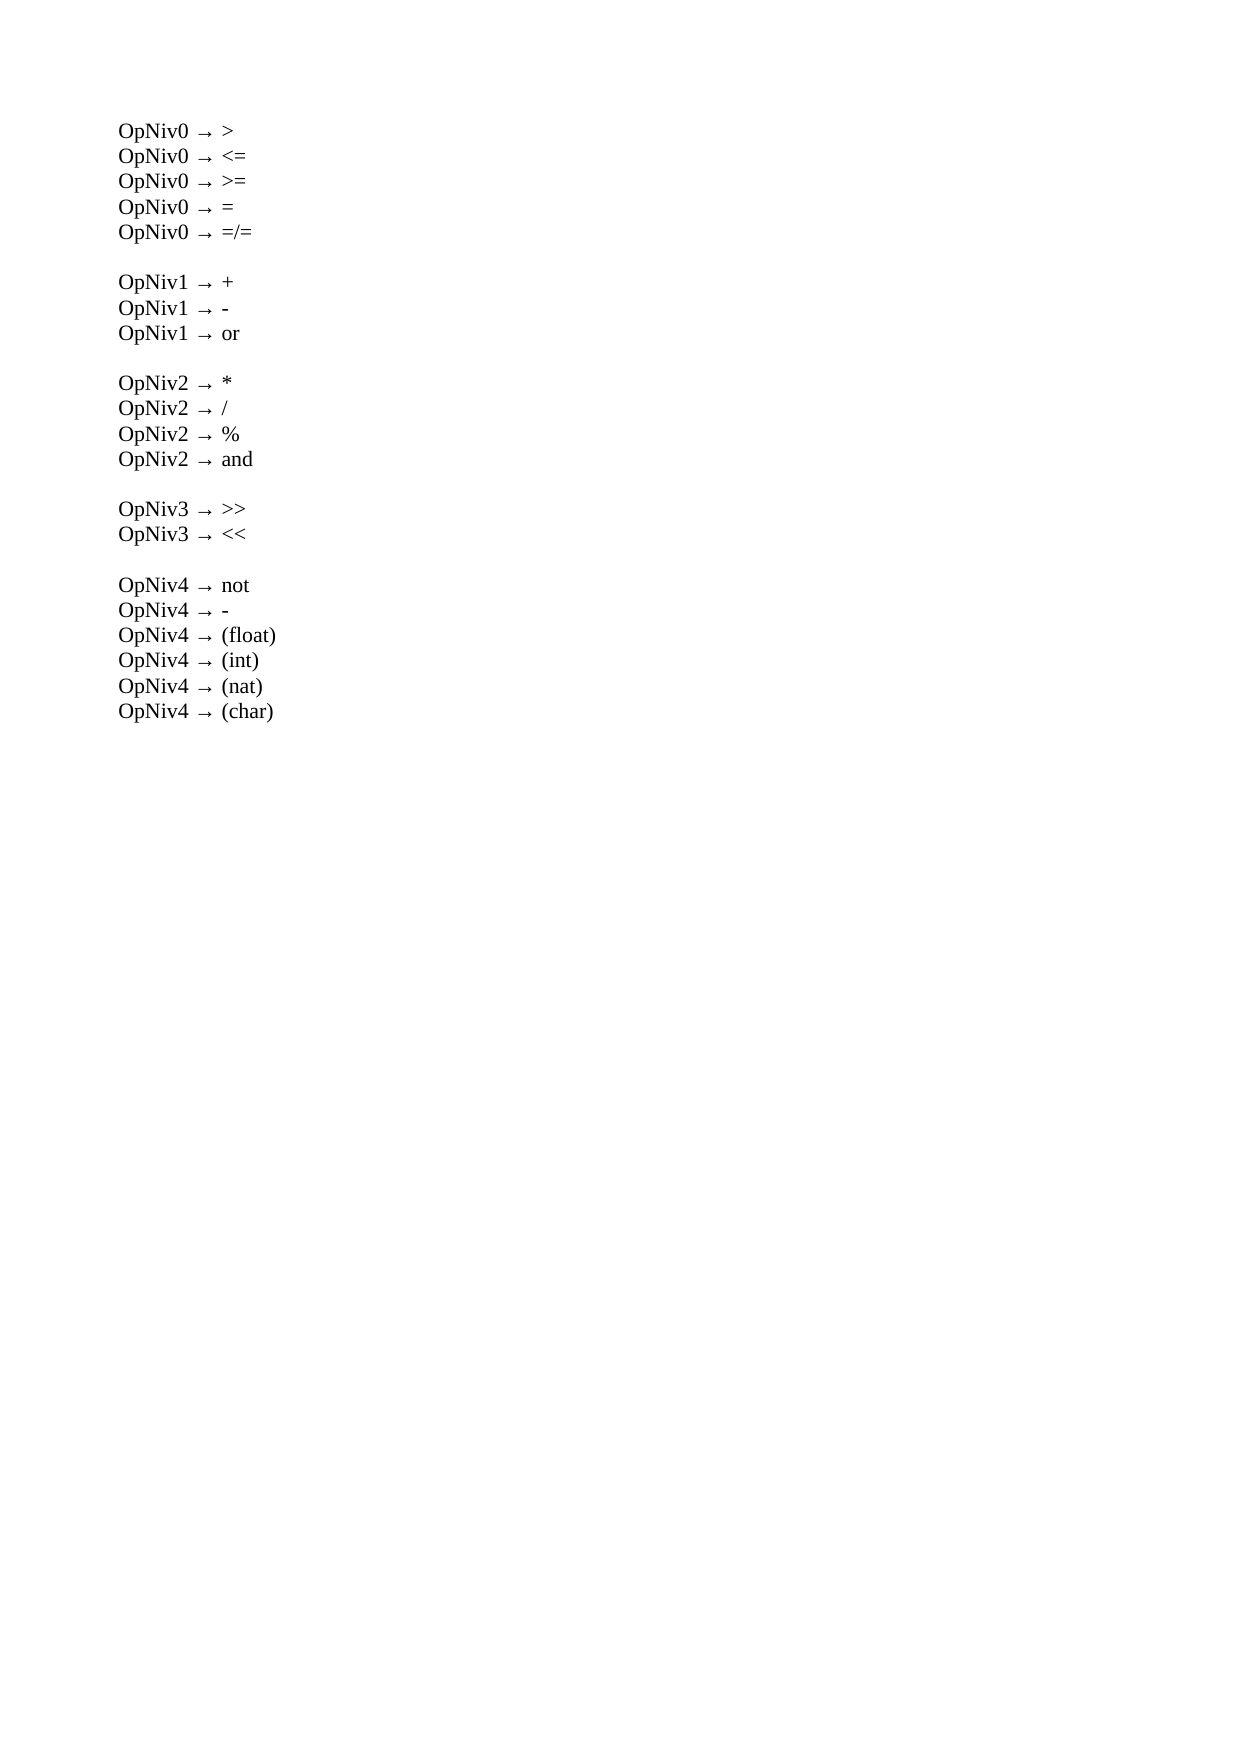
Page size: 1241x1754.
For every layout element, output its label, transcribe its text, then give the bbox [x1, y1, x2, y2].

text OpNiv4 → (char) [118, 698, 1122, 723]
text OpNiv2 → and [118, 446, 1122, 471]
text OpNiv1 → or [118, 320, 1122, 345]
text OpNiv2 → % [118, 421, 1122, 446]
text OpNiv4 → (float) [118, 622, 1122, 647]
text OpNiv3 → << [118, 521, 1122, 547]
text OpNiv4 → - [118, 597, 1122, 622]
text OpNiv1 → + [118, 269, 1122, 294]
text OpNiv0 → = [118, 194, 1122, 219]
text OpNiv0 → >= [118, 168, 1122, 194]
text OpNiv4 → not [118, 572, 1122, 597]
text OpNiv0 → <= [118, 143, 1122, 168]
text OpNiv3 → >> [118, 496, 1122, 521]
text OpNiv1 → - [118, 294, 1122, 320]
text OpNiv2 → / [118, 395, 1122, 421]
text OpNiv4 → (nat) [118, 673, 1122, 698]
text OpNiv2 → * [118, 370, 1122, 395]
text OpNiv4 → (int) [118, 647, 1122, 673]
text OpNiv0 → > [118, 118, 1122, 143]
text OpNiv0 → =/= [118, 219, 1122, 244]
